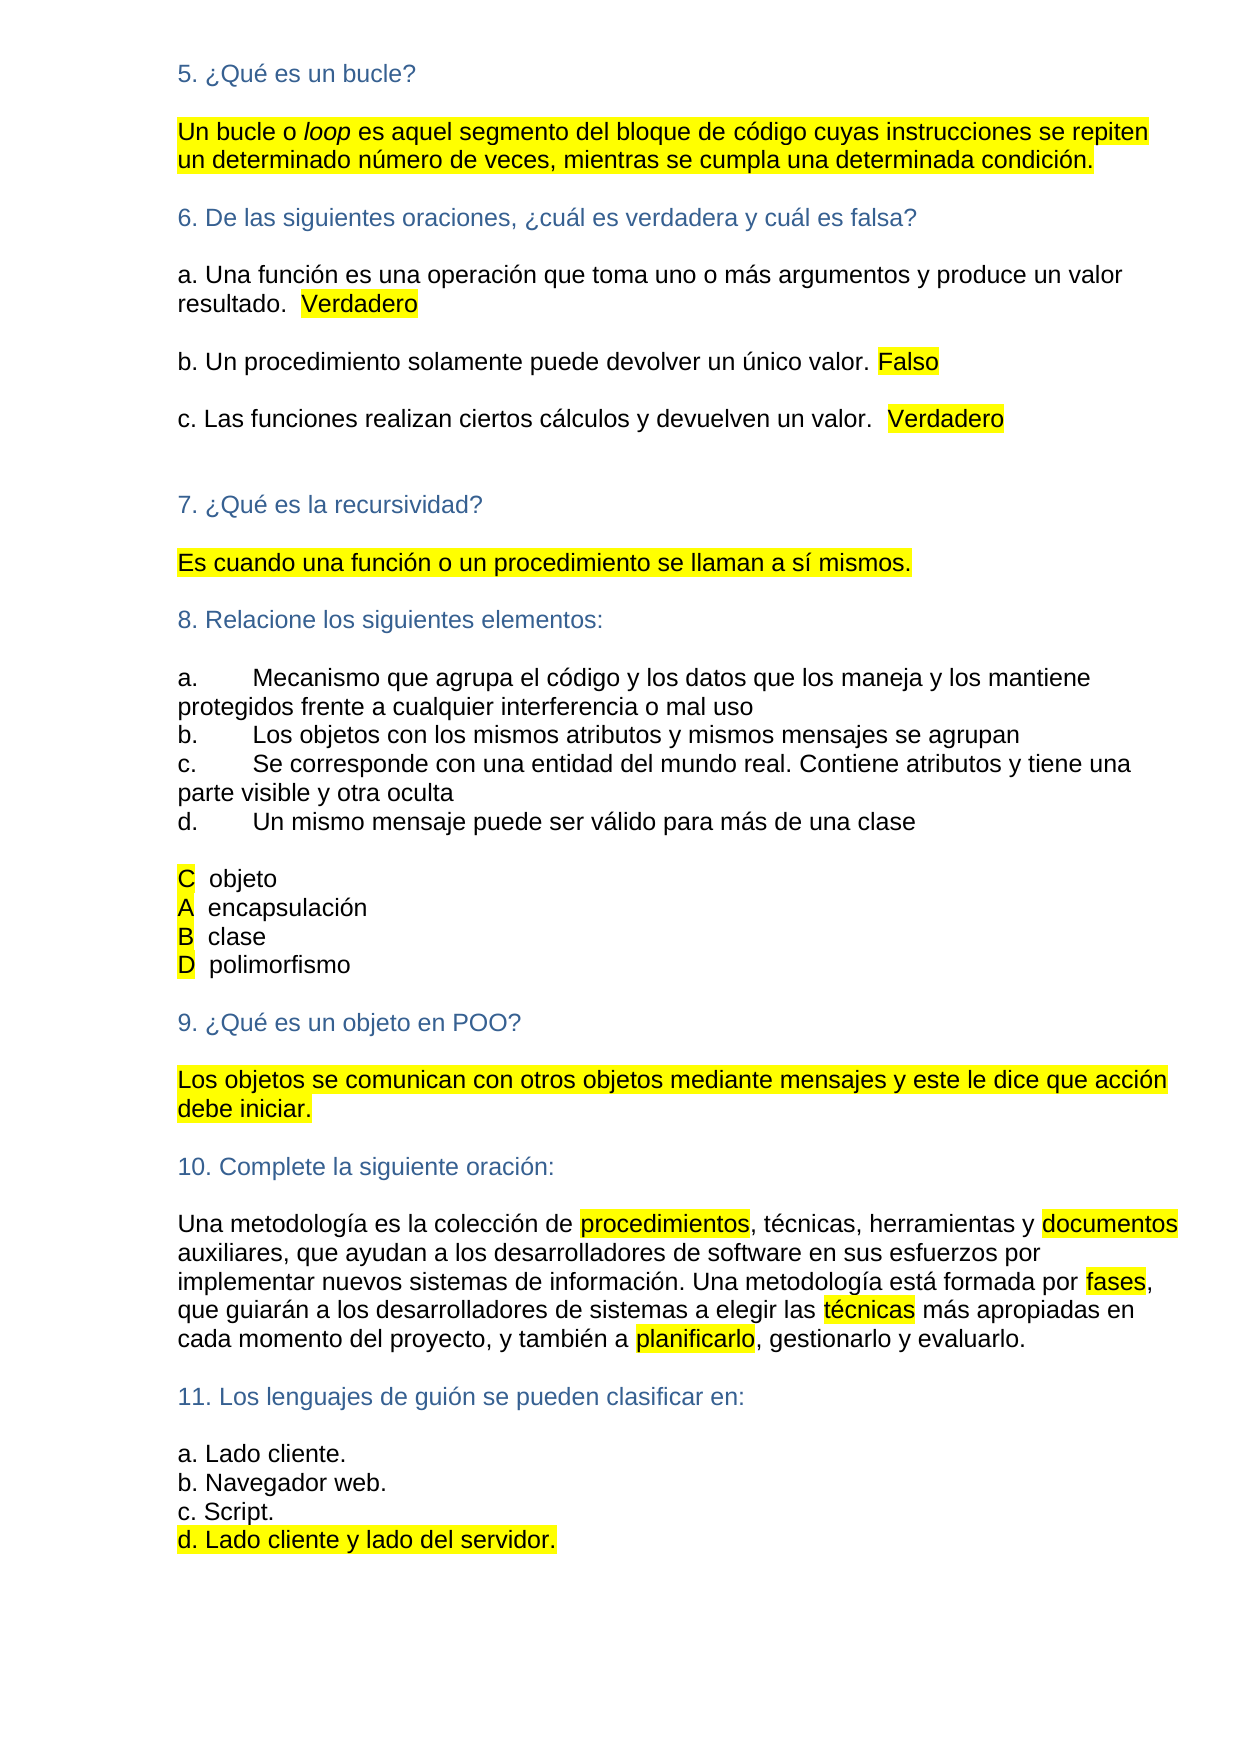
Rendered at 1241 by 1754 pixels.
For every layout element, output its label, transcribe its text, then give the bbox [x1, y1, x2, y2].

text a. Lado cliente. b. Navegador web. c. Script. d. Lado cliente y lado del servidor. [177, 1439, 1181, 1554]
subtitle 9. ¿Qué es un objeto en POO? [177, 1008, 1181, 1065]
text a. Una función es una operación que toma uno o más argumentos y produce un valor resultado. Verdadero [177, 232, 1181, 318]
subtitle 11. Los lenguajes de guión se pueden clasificar en: [177, 1382, 1181, 1410]
text c. Las funciones realizan ciertos cálculos y devuelven un valor. Verdadero [177, 375, 1181, 433]
subtitle 8. Relacione los siguientes elementos: [177, 605, 1181, 634]
text C objeto [177, 864, 1181, 893]
text Una metodología es la colección de procedimientos, técnicas, herramientas y documentos auxiliares, que ayudan a los desarrolladores de software en sus esfuerzos por implementar nuevos sistemas de información. Una metodología está formada por fases, que guiarán a los desarrolladores de sistemas a elegir las técnicas más apropiadas en cada momento del proyecto, y también a planificarlo, gestionarlo y evaluarlo. [177, 1209, 1181, 1353]
text D polimorfismo [177, 950, 1181, 979]
text Los objetos se comunican con otros objetos mediante mensajes y este le dice que acción debe iniciar. [177, 1065, 1181, 1123]
text Un bucle o loop es aquel segmento del bloque de código cuyas instrucciones se repiten un determinado número de veces, mientras se cumpla una determinada condición. [177, 88, 1181, 174]
text Es cuando una función o un procedimiento se llaman a sí mismos. [177, 548, 1181, 577]
subtitle 10. Complete la siguiente oración: [177, 1152, 1181, 1209]
text B clase [177, 922, 1181, 950]
subtitle 5. ¿Qué es un bucle? [177, 59, 1181, 88]
subtitle 7. ¿Qué es la recursividad? [177, 490, 1181, 548]
subtitle 6. De las siguientes oraciones, ¿cuál es verdadera y cuál es falsa? [177, 203, 1181, 232]
list Un mismo mensaje puede ser válido para más de una clase [177, 807, 1181, 835]
list Se corresponde con una entidad del mundo real. Contiene atributos y tiene una parte visible y otra oculta [177, 749, 1181, 807]
list Mecanismo que agrupa el código y los datos que los maneja y los mantiene protegidos frente a cualquier interferencia o mal uso [177, 663, 1181, 720]
list Los objetos con los mismos atributos y mismos mensajes se agrupan [177, 720, 1181, 749]
text b. Un procedimiento solamente puede devolver un único valor. Falso [177, 318, 1181, 375]
text A encapsulación [177, 893, 1181, 922]
